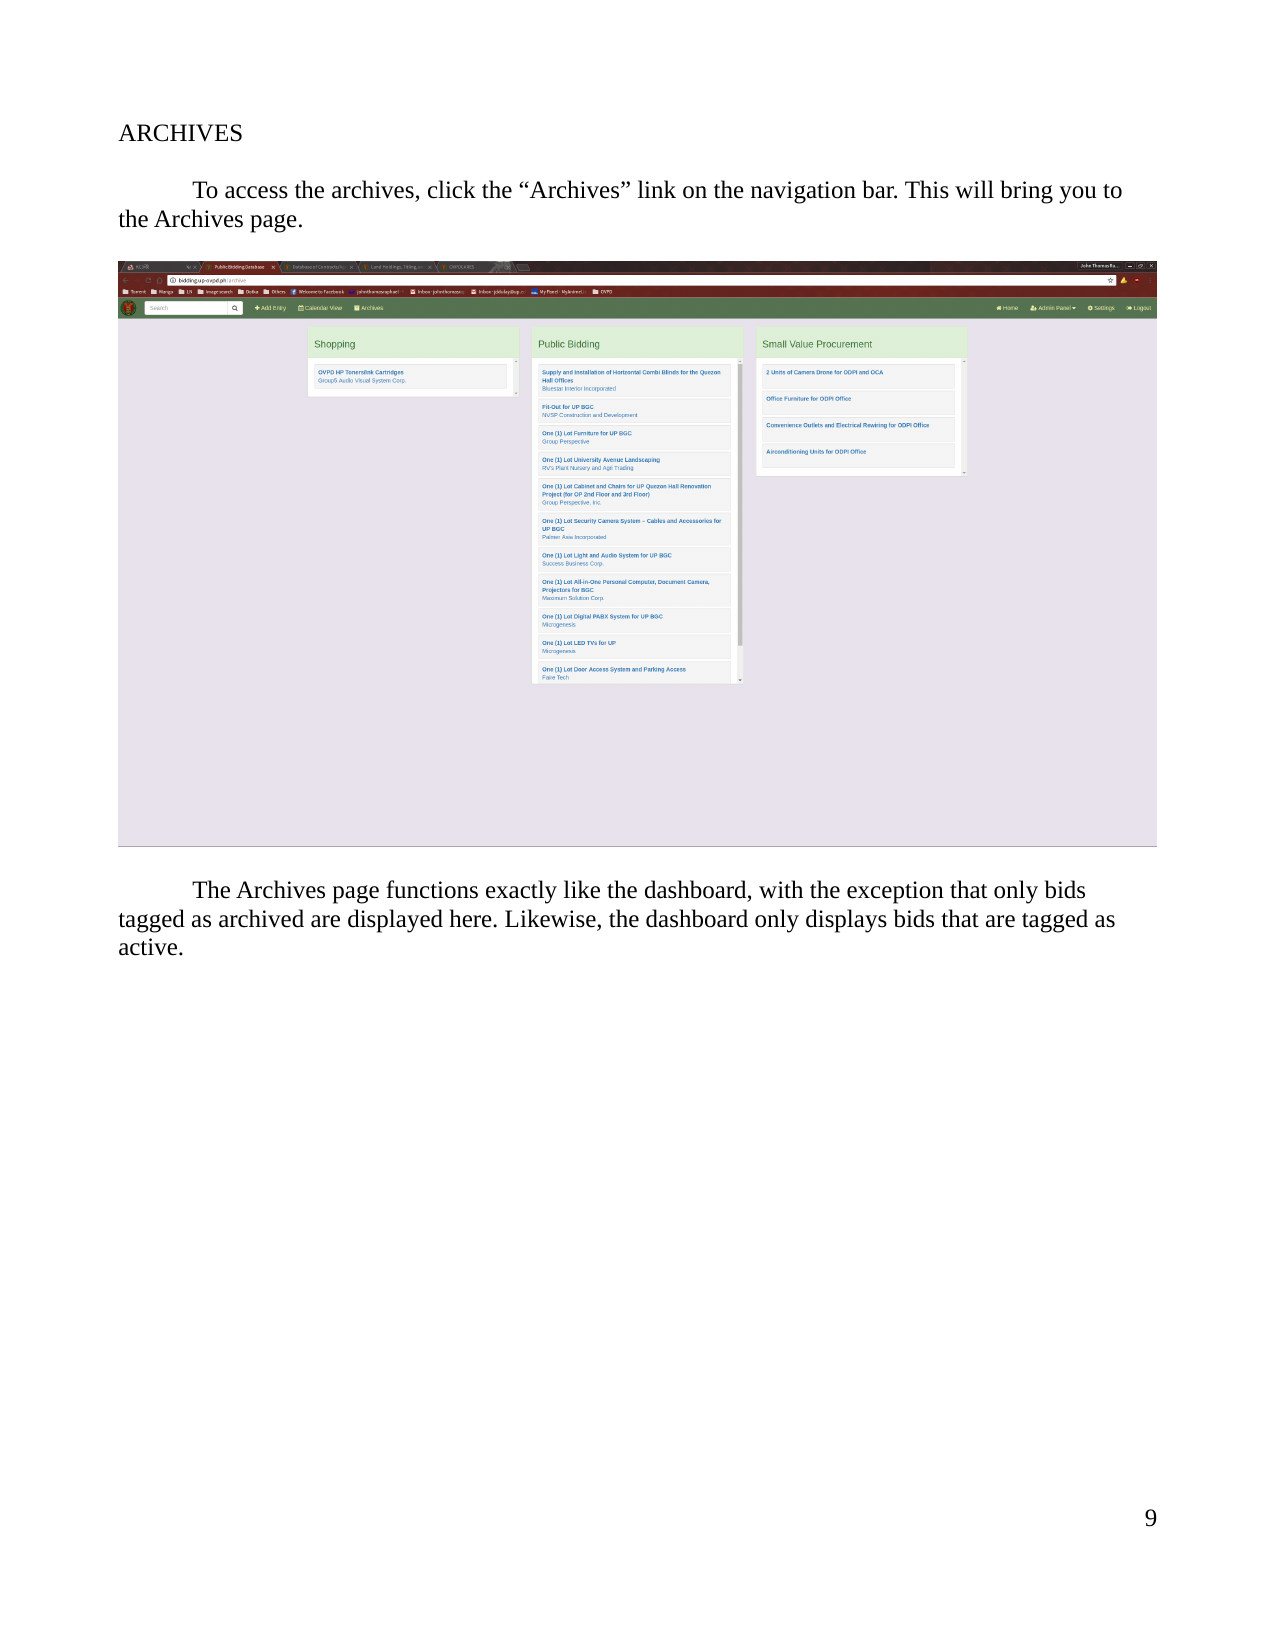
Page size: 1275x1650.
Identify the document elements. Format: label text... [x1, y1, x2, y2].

text To access the archives, click the “Archives” link on the navigation bar. This will bring you to the Archives page. [118, 176, 1157, 233]
text ARCHIVES [118, 118, 1157, 147]
text The Archives page functions exactly like the dashboard, with the exception that only bids tagged as archived are displayed here. Likewise, the dashboard only displays bids that are tagged as active. [118, 875, 1157, 961]
picture [118, 261, 1157, 847]
